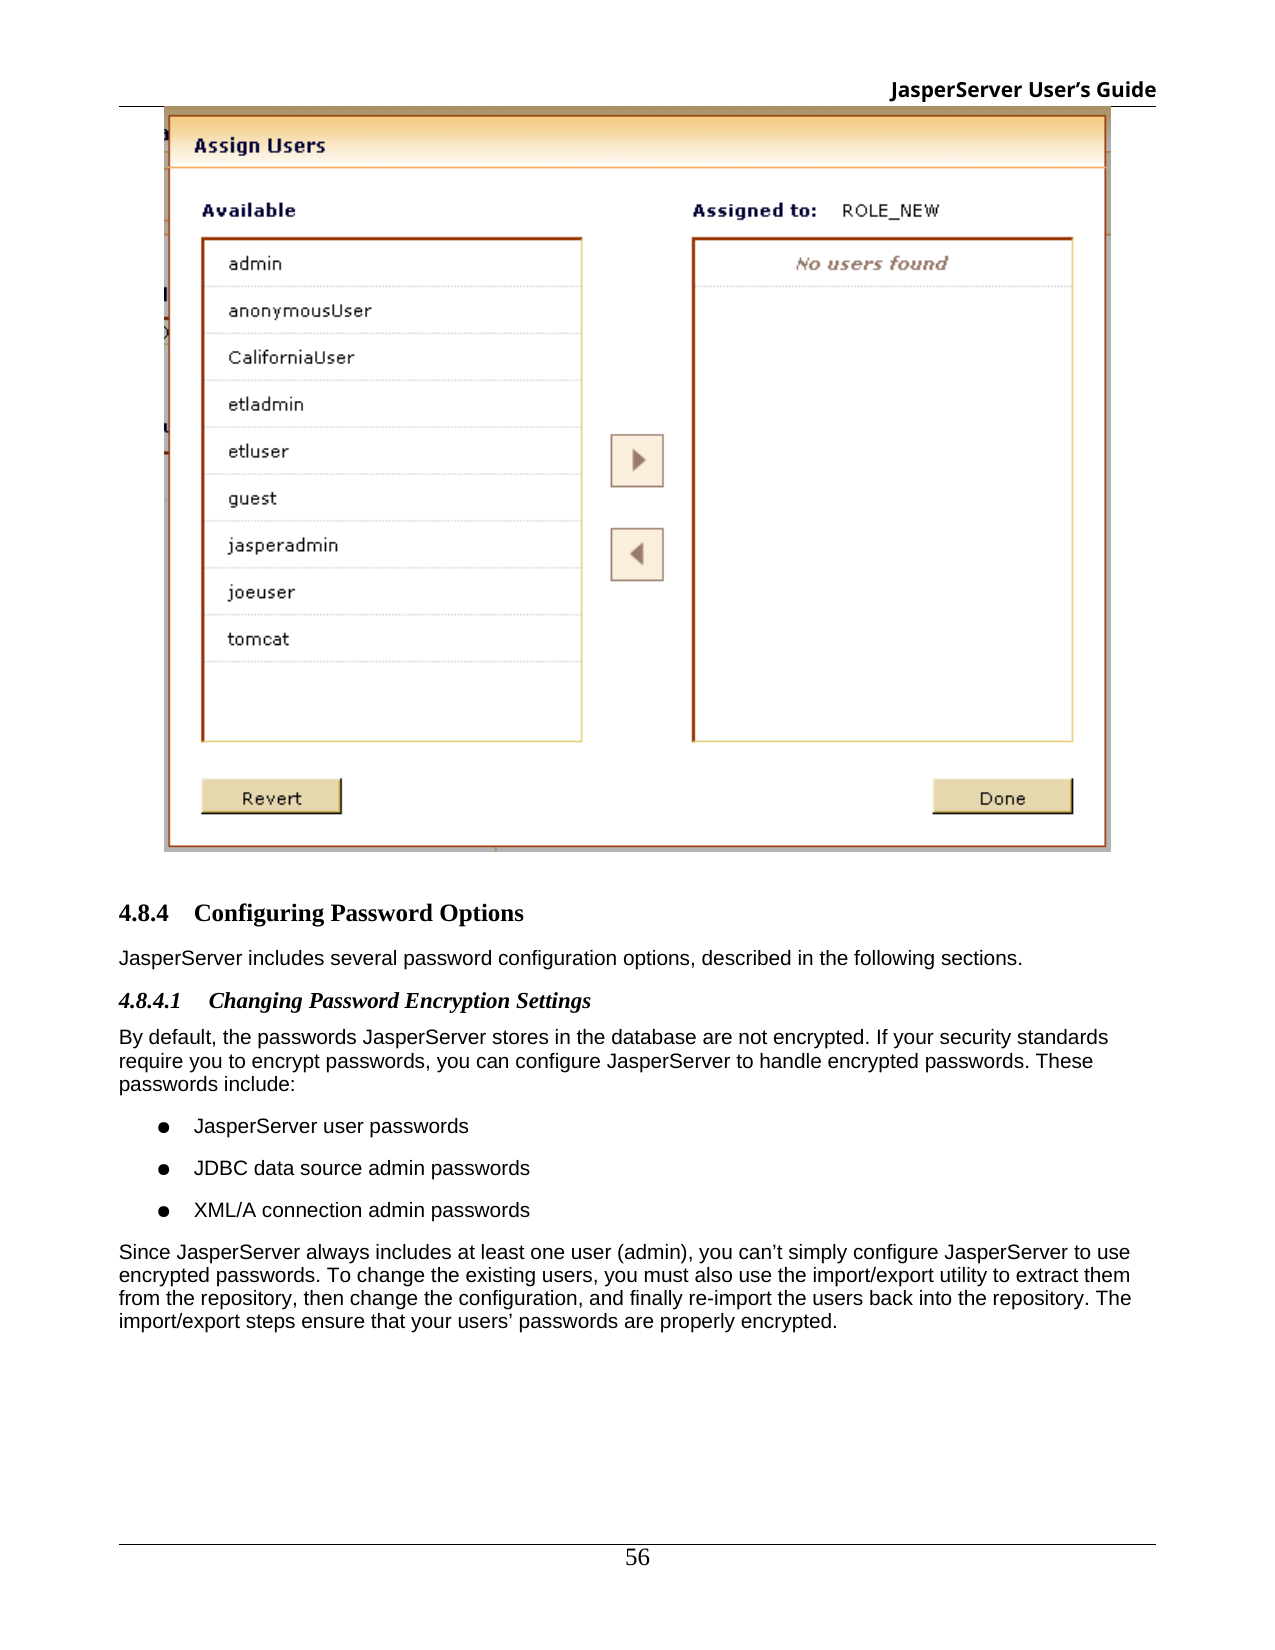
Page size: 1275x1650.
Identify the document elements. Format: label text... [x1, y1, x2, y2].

subtitle Changing Password Encryption Settings [118, 988, 1156, 1013]
subtitle Configuring Password Options [118, 899, 1156, 927]
text Since JasperServer always includes at least one user (admin), you can’t simply configure JasperServer to use encrypted passwords. To change the existing users, you must also use the import/export utility to extract them from the repository, then change the configuration, and finally re-import the users back into the repository. The import/export steps ensure that your users’ passwords are properly encrypted. [118, 1240, 1156, 1333]
text JasperServer includes several password configuration options, described in the following sections. [118, 946, 1156, 969]
picture [164, 106, 1111, 852]
list JasperServer user passwords [156, 1114, 1156, 1138]
list XML/A connection admin passwords [156, 1198, 1156, 1222]
text By default, the passwords JasperServer stores in the database are not encrypted. If your security standards require you to encrypt passwords, you can configure JasperServer to handle encrypted passwords. These passwords include: [118, 1026, 1156, 1096]
list JDBC data source admin passwords [156, 1156, 1156, 1179]
